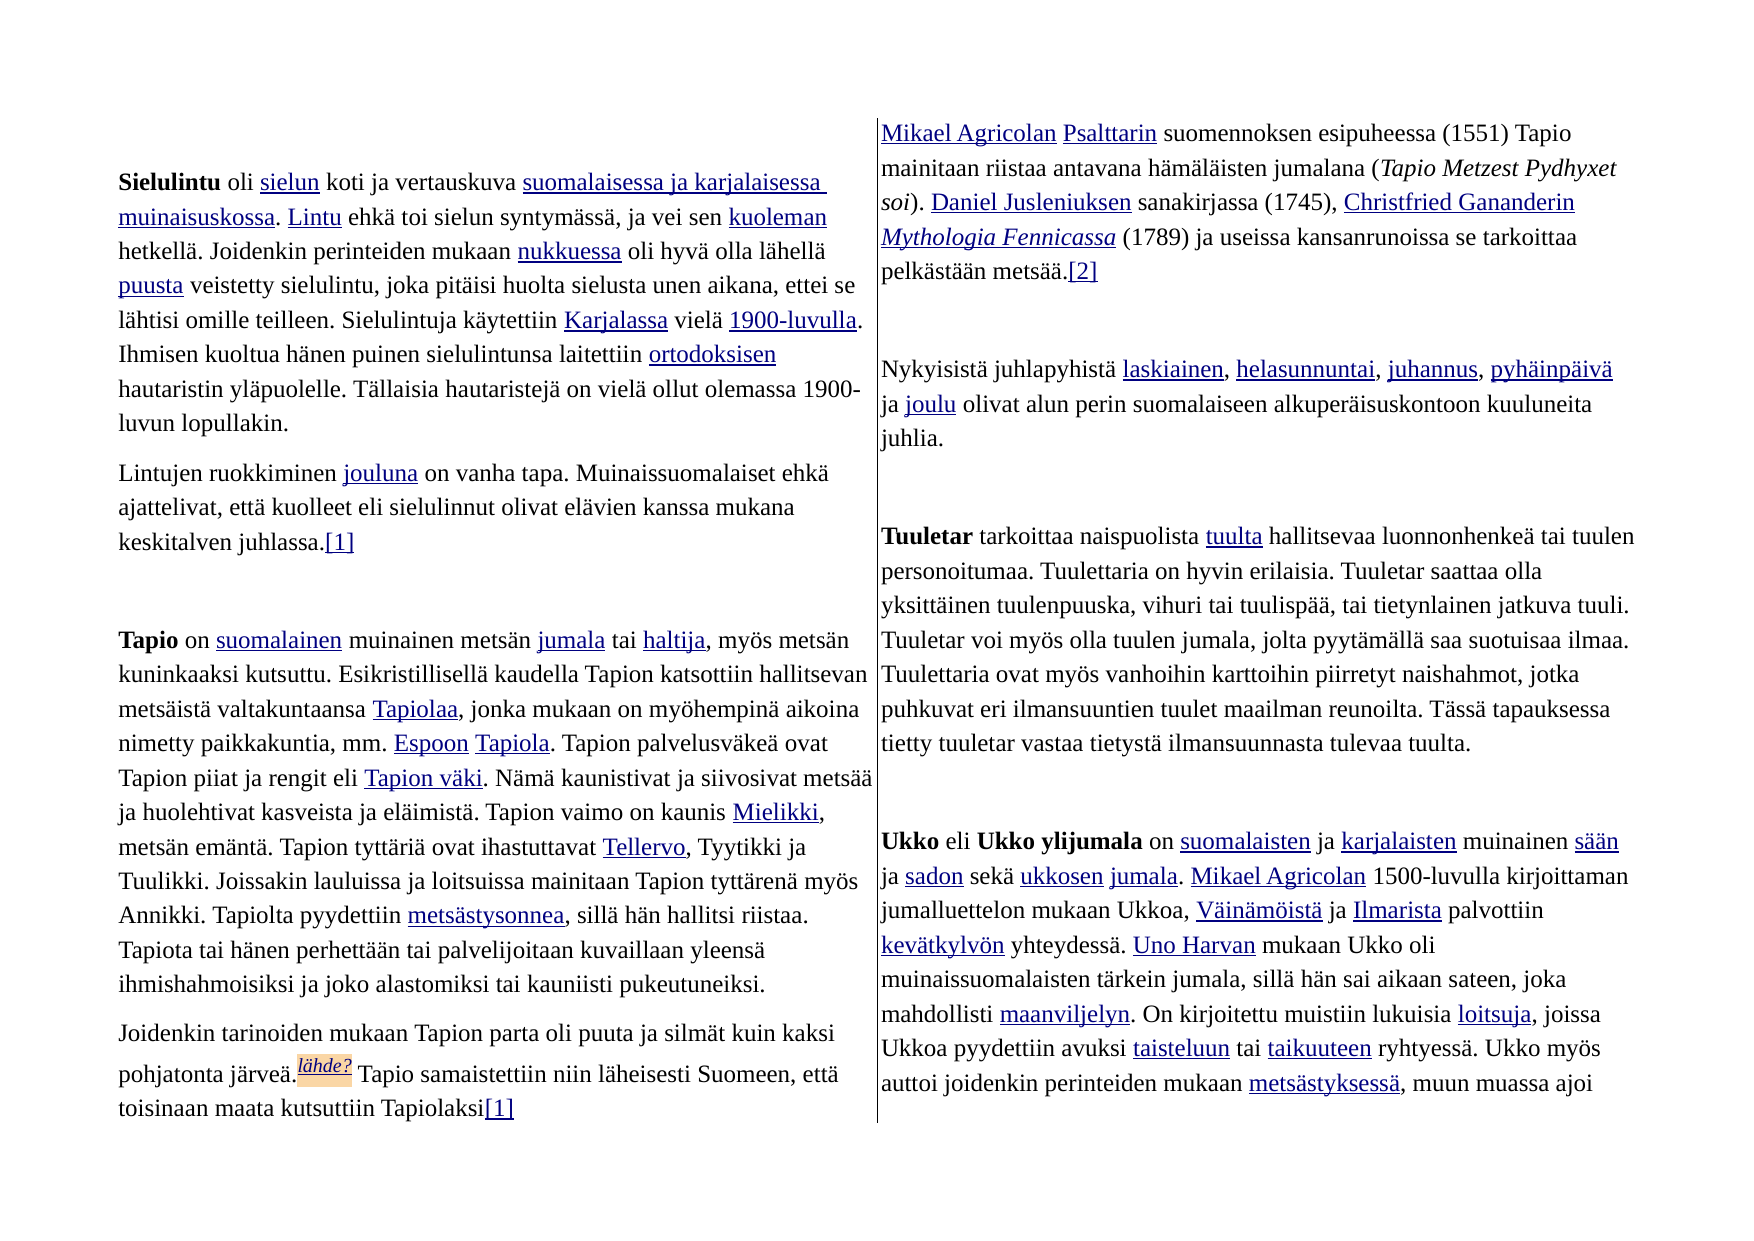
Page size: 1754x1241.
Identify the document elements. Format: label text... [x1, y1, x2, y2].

text Lintujen ruokkiminen jouluna on vanha tapa. Muinaissuomalaiset ehkä ajattelivat, että kuolleet eli sielulinnut olivat elävien kanssa mukana keskitalven juhlassa.[1] [118, 458, 873, 555]
text Mikael Agricolan Psalttarin suomennoksen esipuheessa (1551) Tapio mainitaan riistaa antavana hämäläisten jumalana (Tapio Metzest Pydhyxet soi). Daniel Jusleniuksen sanakirjassa (1745), Christfried Gananderin Mythologia Fennicassa (1789) ja useissa kansanrunoissa se tarkoittaa pelkästään metsää.[2] [881, 118, 1636, 285]
text Ukko eli Ukko ylijumala on suomalaisten ja karjalaisten muinainen sään ja sadon sekä ukkosen jumala. Mikael Agricolan 1500-luvulla kirjoittaman jumalluettelon mukaan Ukkoa, Väinämöistä ja Ilmarista palvottiin kevätkylvön yhteydessä. Uno Harvan mukaan Ukko oli muinaissuomalaisten tärkein jumala, sillä hän sai aikaan sateen, joka mahdollisti maanviljelyn. On kirjoitettu muistiin lukuisia loitsuja, joissa Ukkoa pyydettiin avuksi taisteluun tai taikuuteen ryhtyessä. Ukko myös auttoi joidenkin perinteiden mukaan metsästyksessä, muun muassa ajoi [881, 826, 1636, 1096]
text Joidenkin tarinoiden mukaan Tapion parta oli puuta ja silmät kuin kaksi pohjatonta järveä.lähde? Tapio samaistettiin niin läheisesti Suomeen, että toisinaan maata kutsuttiin Tapiolaksi[1] [118, 1018, 873, 1122]
text Tapio on suomalainen muinainen metsän jumala tai haltija, myös metsän kuninkaaksi kutsuttu. Esikristillisellä kaudella Tapion katsottiin hallitsevan metsäistä valtakuntaansa Tapiolaa, jonka mukaan on myöhempinä aikoina nimetty paikkakuntia, mm. Espoon Tapiola. Tapion palvelusväkeä ovat Tapion piiat ja rengit eli Tapion väki. Nämä kaunistivat ja siivosivat metsää ja huolehtivat kasveista ja eläimistä. Tapion vaimo on kaunis Mielikki, metsän emäntä. Tapion tyttäriä ovat ihastuttavat Tellervo, Tyytikki ja Tuulikki. Joissakin lauluissa ja loitsuissa mainitaan Tapion tyttärenä myös Annikki. Tapiolta pyydettiin metsästysonnea, sillä hän hallitsi riistaa. Tapiota tai hänen perhettään tai palvelijoitaan kuvaillaan yleensä ihmishahmoisiksi ja joko alastomiksi tai kauniisti pukeutuneiksi. [118, 625, 873, 998]
text Nykyisistä juhlapyhistä laskiainen, helasunnuntai, juhannus, pyhäinpäivä ja joulu olivat alun perin suomalaiseen alkuperäisuskontoon kuuluneita juhlia. [881, 354, 1636, 452]
text Tuuletar tarkoittaa naispuolista tuulta hallitsevaa luonnonhenkeä tai tuulen personoitumaa. Tuulettaria on hyvin erilaisia. Tuuletar saattaa olla yksittäinen tuulenpuuska, vihuri tai tuulispää, tai tietynlainen jatkuva tuuli. Tuuletar voi myös olla tuulen jumala, jolta pyytämällä saa suotuisaa ilmaa. Tuulettaria ovat myös vanhoihin karttoihin piirretyt naishahmot, jotka puhkuvat eri ilmansuuntien tuulet maailman reunoilta. Tässä tapauksessa tietty tuuletar vastaa tietystä ilmansuunnasta tulevaa tuulta. [881, 521, 1636, 757]
text Sielulintu oli sielun koti ja vertauskuva suomalaisessa ja karjalaisessa muinaisuskossa. Lintu ehkä toi sielun syntymässä, ja vei sen kuoleman hetkellä. Joidenkin perinteiden mukaan nukkuessa oli hyvä olla lähellä puusta veistetty sielulintu, joka pitäisi huolta sielusta unen aikana, ettei se lähtisi omille teilleen. Sielulintuja käytettiin Karjalassa vielä 1900-luvulla. Ihmisen kuoltua hänen puinen sielulintunsa laitettiin ortodoksisen hautaristin yläpuolelle. Tällaisia hautaristejä on vielä ollut olemassa 1900-luvun lopullakin. [118, 167, 873, 437]
